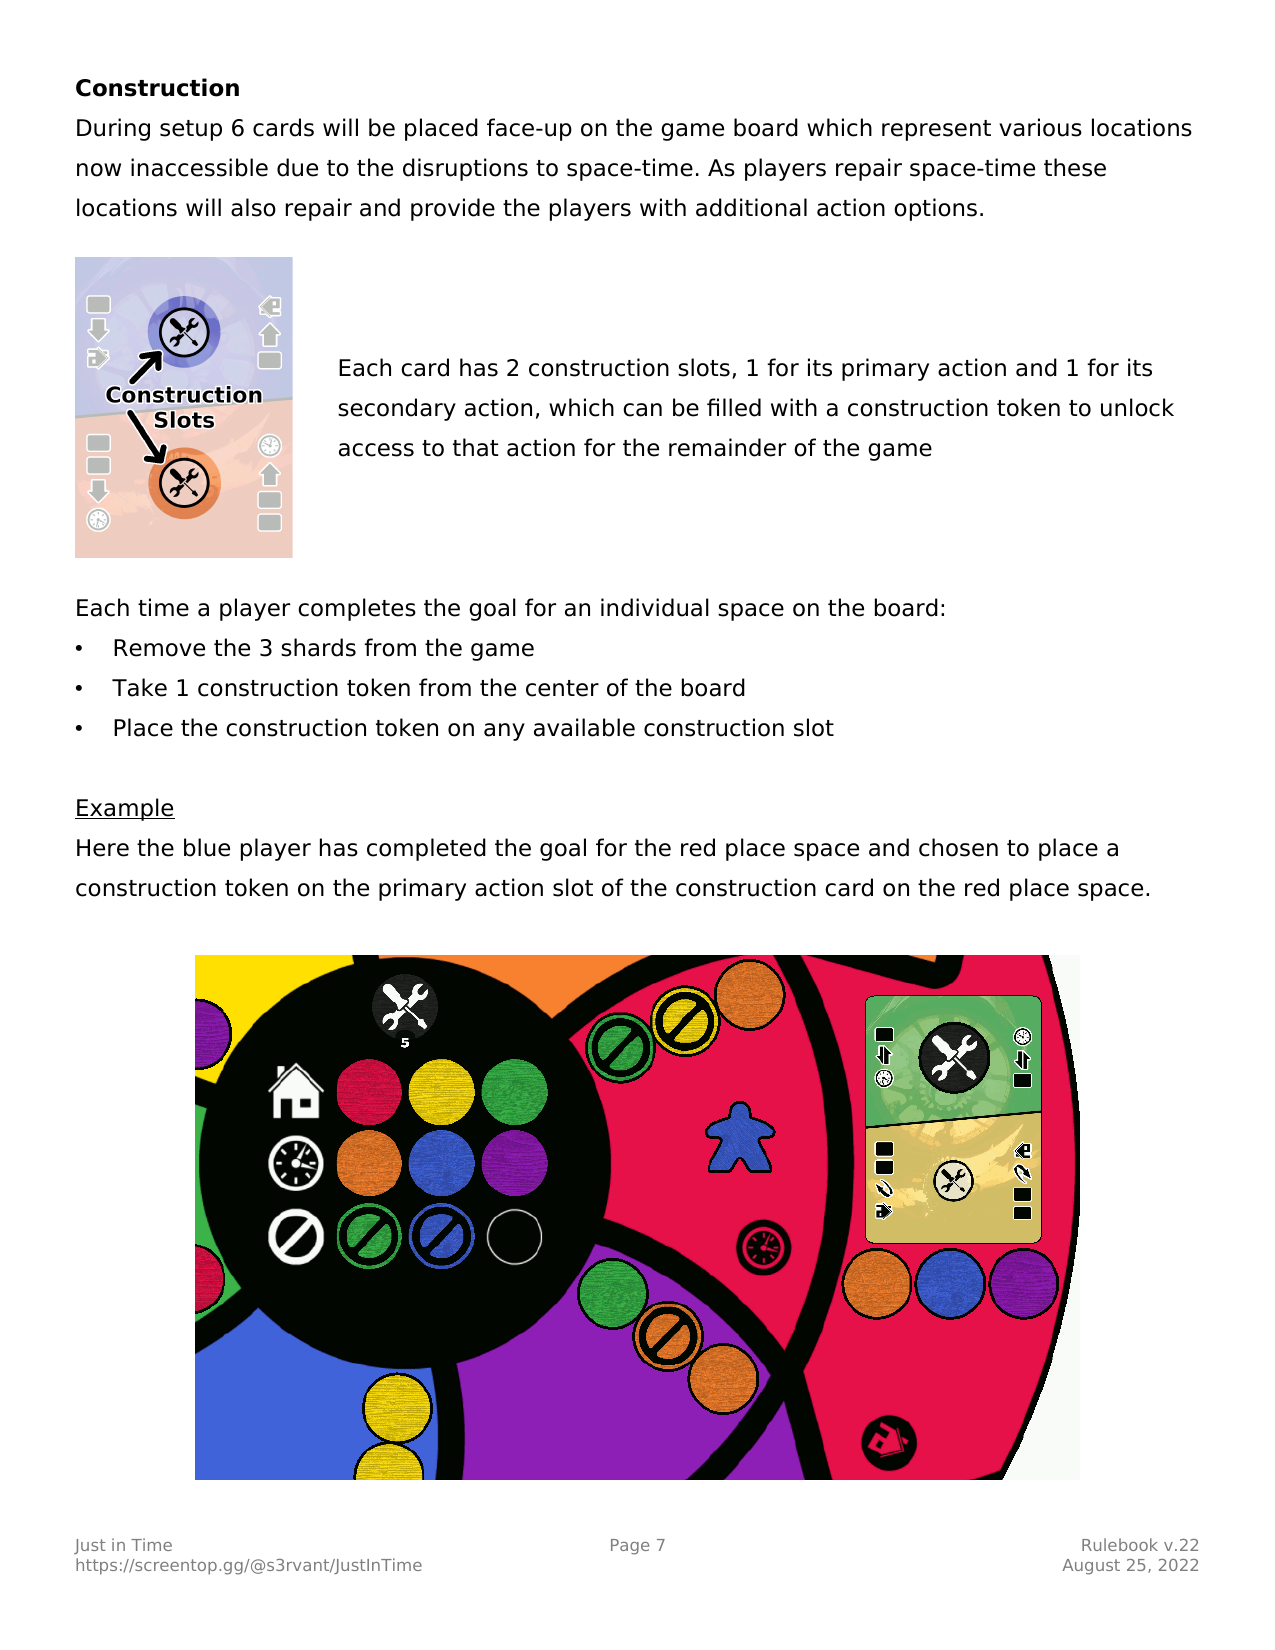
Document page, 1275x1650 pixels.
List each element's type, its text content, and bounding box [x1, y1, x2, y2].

text During setup 6 cards will be placed face-up on the game board which represent various locations now inaccessible due to the disruptions to space-time. As players repair space-time these locations will also repair and provide the players with additional action options. [75, 115, 1200, 222]
picture [75, 257, 293, 558]
text Construction [75, 75, 1200, 102]
text Each card has 2 construction slots, 1 for its primary action and 1 for its secondary action, which can be filled with a construction token to unlock access to that action for the remainder of the game [337, 355, 1200, 462]
list Take 1 construction token from the center of the board [75, 675, 1200, 702]
text Each time a player completes the goal for an individual space on the board: [75, 595, 1200, 622]
text Here the blue player has completed the goal for the red place space and chosen to place a construction token on the primary action slot of the construction card on the red place space. [75, 835, 1200, 902]
list Remove the 3 shards from the game [75, 635, 1200, 662]
picture [195, 955, 1080, 1480]
text Example [75, 795, 1200, 822]
list Place the construction token on any available construction slot [75, 715, 1200, 742]
